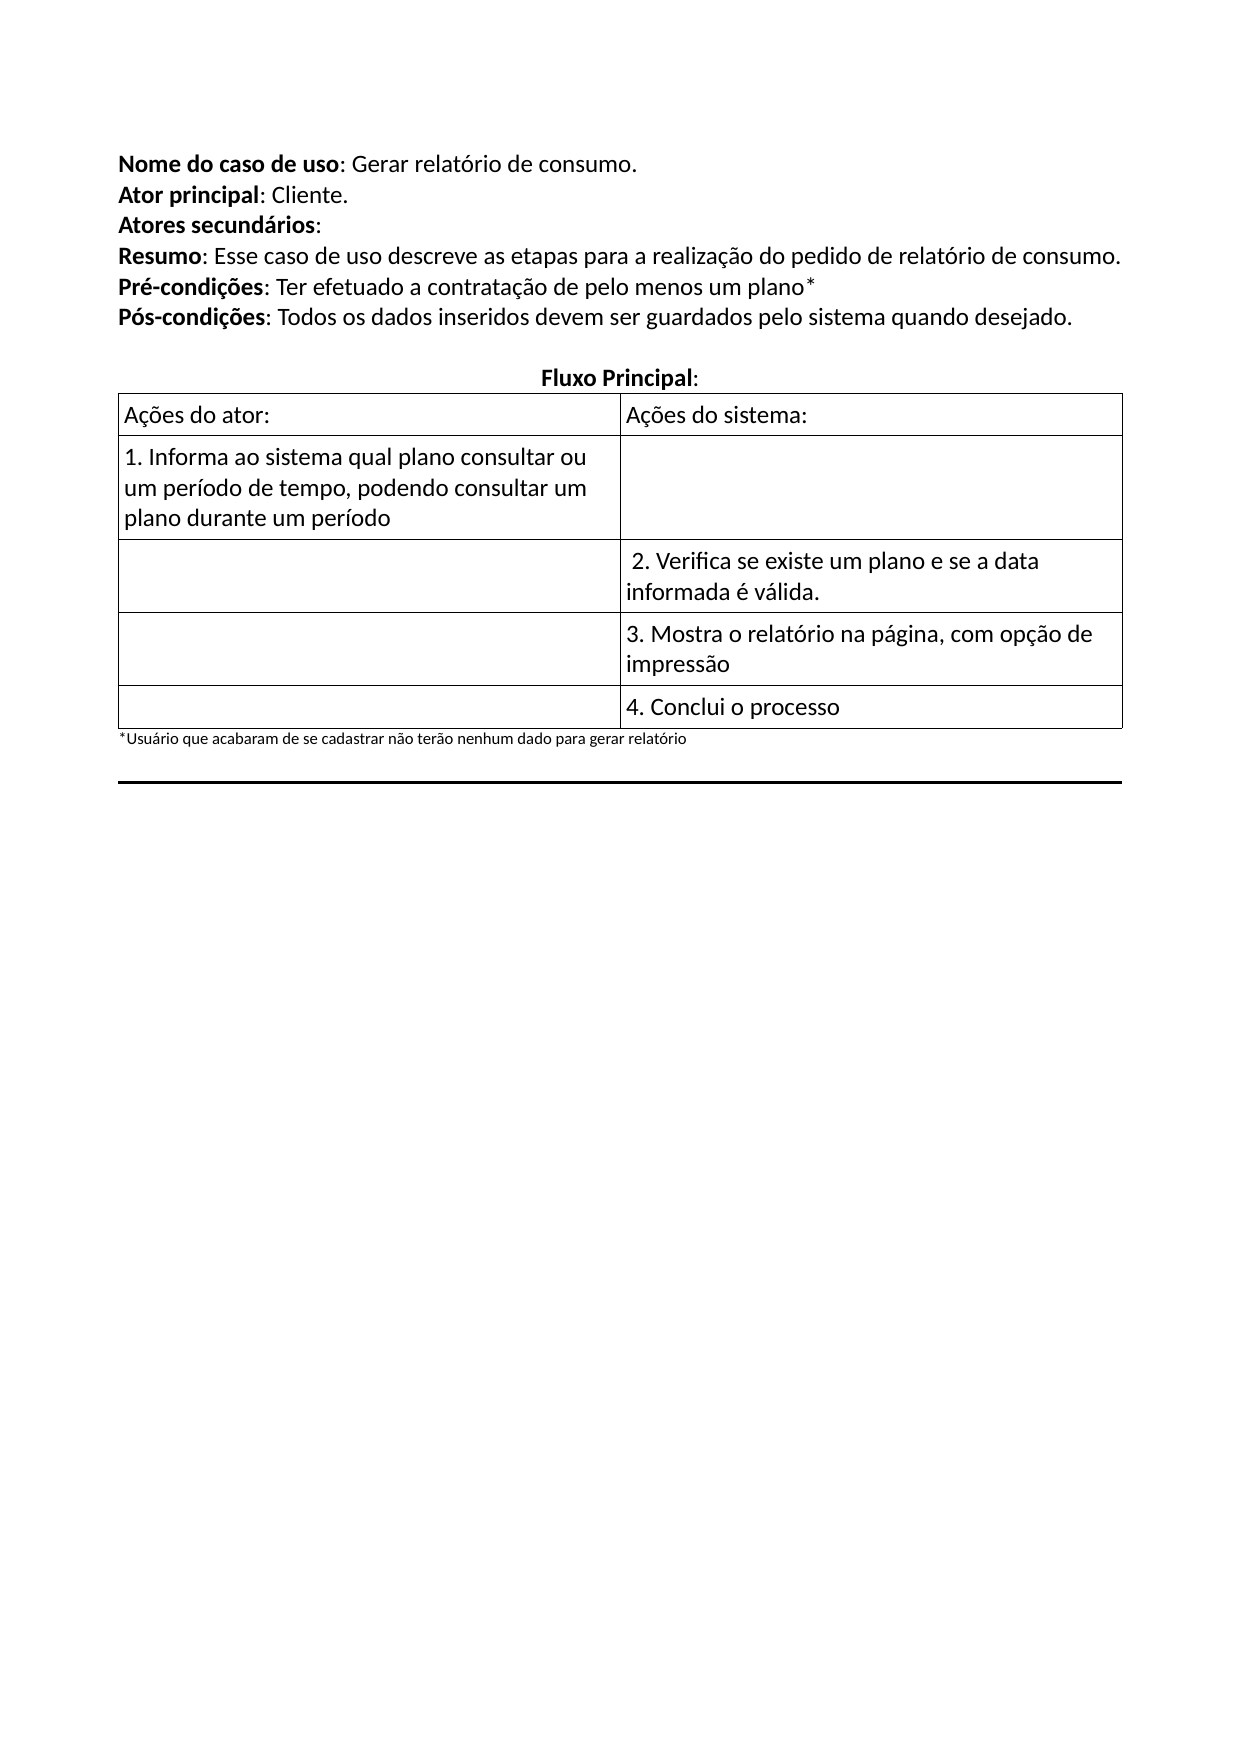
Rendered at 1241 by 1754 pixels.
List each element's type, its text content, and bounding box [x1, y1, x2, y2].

text Pré-condições: Ter efetuado a contratação de pelo menos um plano* [118, 271, 1122, 301]
table_cell 3. Mostra o relatório na página, com opção de impressão [621, 613, 1122, 685]
text Pós-condições: Todos os dados inseridos devem ser guardados pelo sistema quando desejado. [118, 301, 1122, 332]
text Atores secundários: [118, 210, 1122, 240]
text Ator principal: Cliente. [118, 179, 1122, 210]
text Resumo: Esse caso de uso descreve as etapas para a realização do pedido de relatório de consumo. [118, 240, 1122, 271]
table_header Ações do ator: [119, 394, 620, 435]
text *Usuário que acabaram de se cadastrar não terão nenhum dado para gerar relatório [118, 729, 1122, 748]
text Fluxo Principal: [118, 362, 1122, 393]
table_cell 1. Informa ao sistema qual plano consultar ou um período de tempo, podendo consultar um plano durante um período [119, 436, 620, 539]
table_cell [621, 436, 1122, 539]
table_header Ações do sistema: [621, 394, 1122, 435]
text Nome do caso de uso: Gerar relatório de consumo. [118, 149, 1122, 179]
table_cell [119, 613, 620, 685]
table_cell 2. Verifica se existe um plano e se a data informada é válida. [621, 540, 1122, 612]
table_cell [119, 686, 620, 727]
table_cell 4. Conclui o processo [621, 686, 1122, 727]
table_cell [119, 540, 620, 612]
